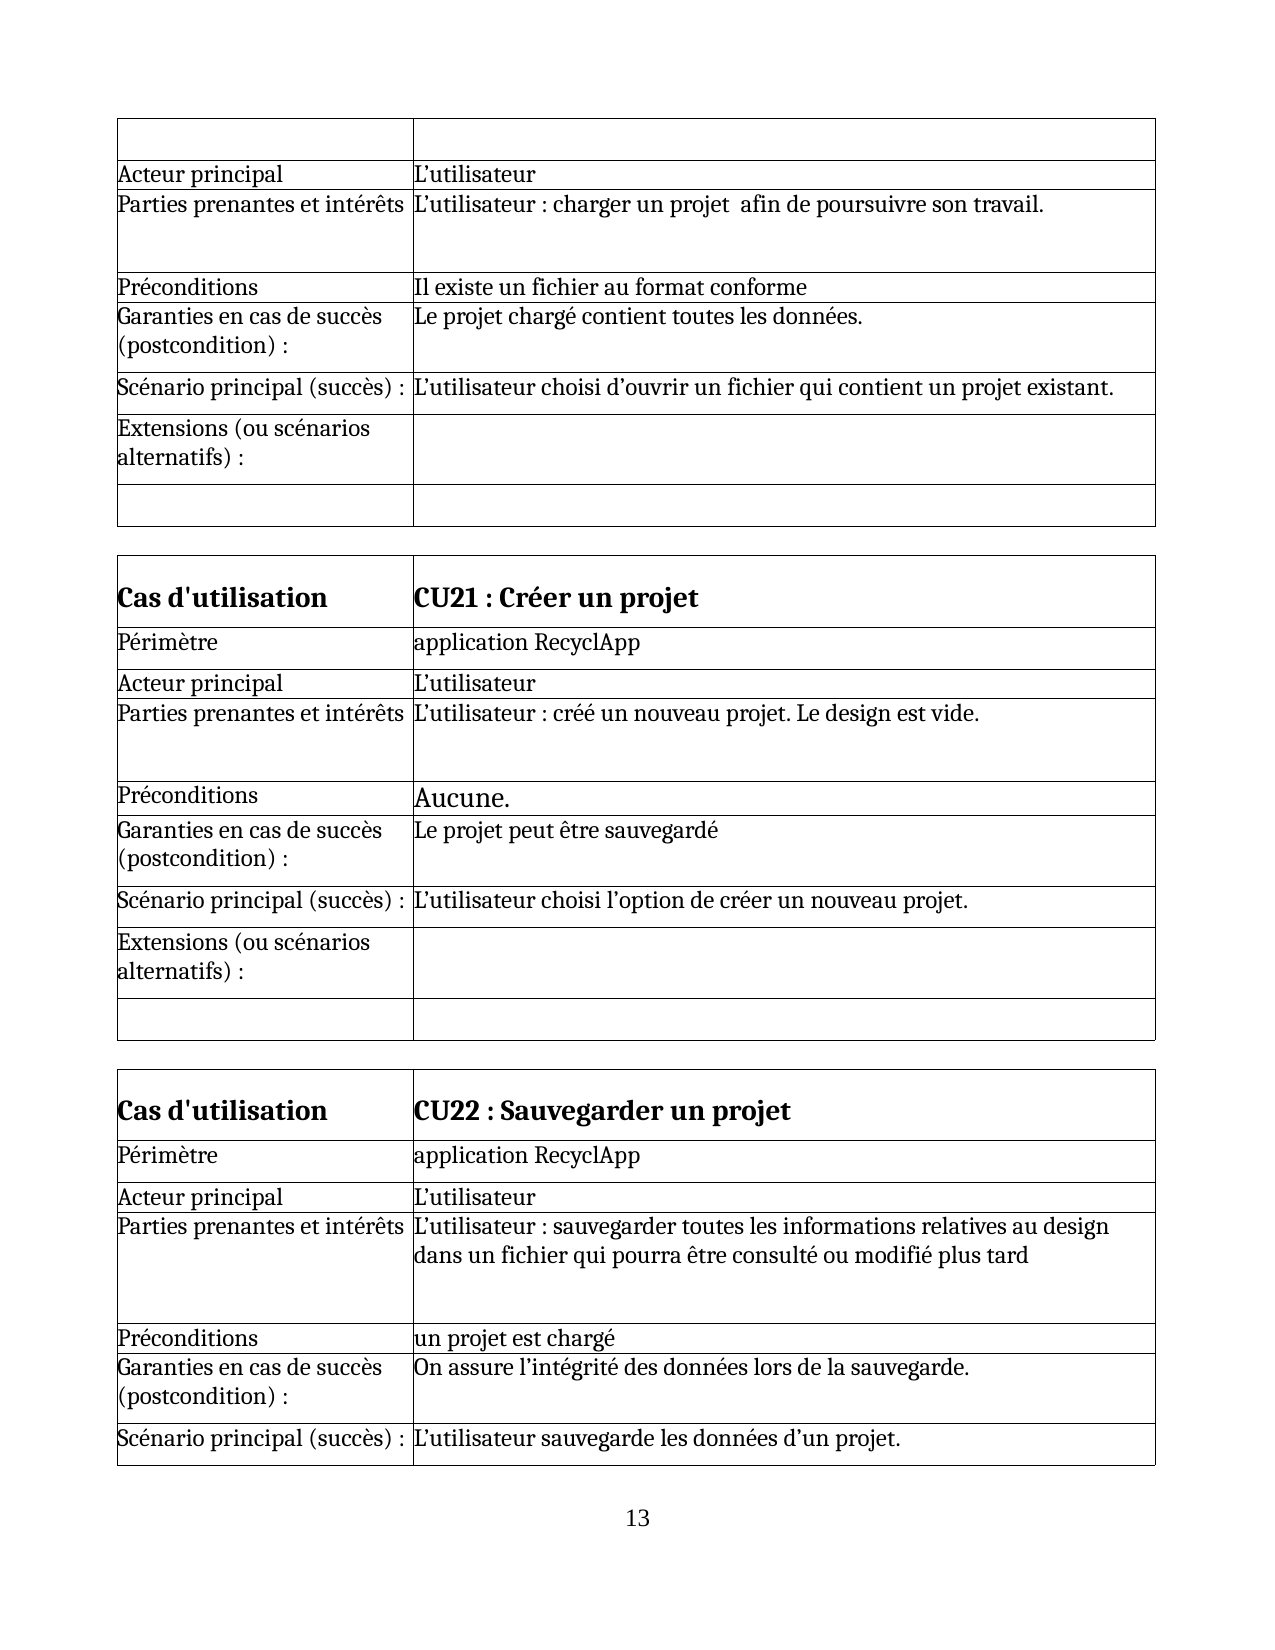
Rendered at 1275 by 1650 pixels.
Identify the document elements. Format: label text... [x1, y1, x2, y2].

table_cell Parties prenantes et intérêts [118, 190, 413, 272]
table_cell L’utilisateur : sauvegarder toutes les informations relatives au design dans un fichier qui pourra être consulté ou modifié plus tard [414, 1213, 1155, 1323]
table_header CU21 : Créer un projet [414, 556, 1155, 627]
table_header Cas d'utilisation [118, 556, 413, 627]
table_cell Extensions (ou scénarios alternatifs) : [118, 928, 413, 998]
table_cell un projet est chargé [414, 1324, 1155, 1352]
table_cell L’utilisateur [414, 161, 1155, 189]
table_cell Acteur principal [118, 670, 413, 698]
table_cell [414, 119, 1155, 160]
table_cell L’utilisateur : créé un nouveau projet. Le design est vide. [414, 699, 1155, 781]
table_cell Scénario principal (succès) : [118, 1424, 413, 1465]
table_cell L’utilisateur [414, 670, 1155, 698]
table_cell [414, 485, 1155, 526]
table_cell [414, 928, 1155, 998]
table_cell Préconditions [118, 782, 413, 815]
table_cell [118, 119, 413, 160]
table_header CU22 : Sauvegarder un projet [414, 1070, 1155, 1140]
table_cell L’utilisateur choisi d’ouvrir un fichier qui contient un projet existant. [414, 373, 1155, 414]
table_header Cas d'utilisation [118, 1070, 413, 1140]
table_cell application RecyclApp [414, 1141, 1155, 1182]
table_cell L’utilisateur sauvegarde les données d’un projet. [414, 1424, 1155, 1465]
table_cell Le projet chargé contient toutes les données. [414, 303, 1155, 372]
table_cell Préconditions [118, 273, 413, 301]
table_cell Acteur principal [118, 161, 413, 189]
table_cell Parties prenantes et intérêts [118, 699, 413, 781]
table_cell application RecyclApp [414, 628, 1155, 669]
table_cell Périmètre [118, 628, 413, 669]
table_cell Périmètre [118, 1141, 413, 1182]
table_cell Il existe un fichier au format conforme [414, 273, 1155, 301]
table_cell Scénario principal (succès) : [118, 373, 413, 414]
table_cell L’utilisateur choisi l’option de créer un nouveau projet. [414, 887, 1155, 927]
table_cell [118, 485, 413, 526]
table_cell Garanties en cas de succès (postcondition) : [118, 816, 413, 886]
table_cell Le projet peut être sauvegardé [414, 816, 1155, 886]
table_cell [118, 999, 413, 1039]
table_cell Extensions (ou scénarios alternatifs) : [118, 415, 413, 484]
table_cell Scénario principal (succès) : [118, 887, 413, 927]
table_cell L’utilisateur : charger un projet afin de poursuivre son travail. [414, 190, 1155, 272]
table_cell Parties prenantes et intérêts [118, 1213, 413, 1323]
table_cell [414, 415, 1155, 484]
table_cell Préconditions [118, 1324, 413, 1352]
table_cell [414, 999, 1155, 1039]
table_cell Garanties en cas de succès (postcondition) : [118, 303, 413, 372]
table_cell Acteur principal [118, 1183, 413, 1211]
table_cell L’utilisateur [414, 1183, 1155, 1211]
table_cell On assure l’intégrité des données lors de la sauvegarde. [414, 1354, 1155, 1423]
table_cell Garanties en cas de succès (postcondition) : [118, 1354, 413, 1423]
table_cell Aucune. [414, 782, 1155, 815]
